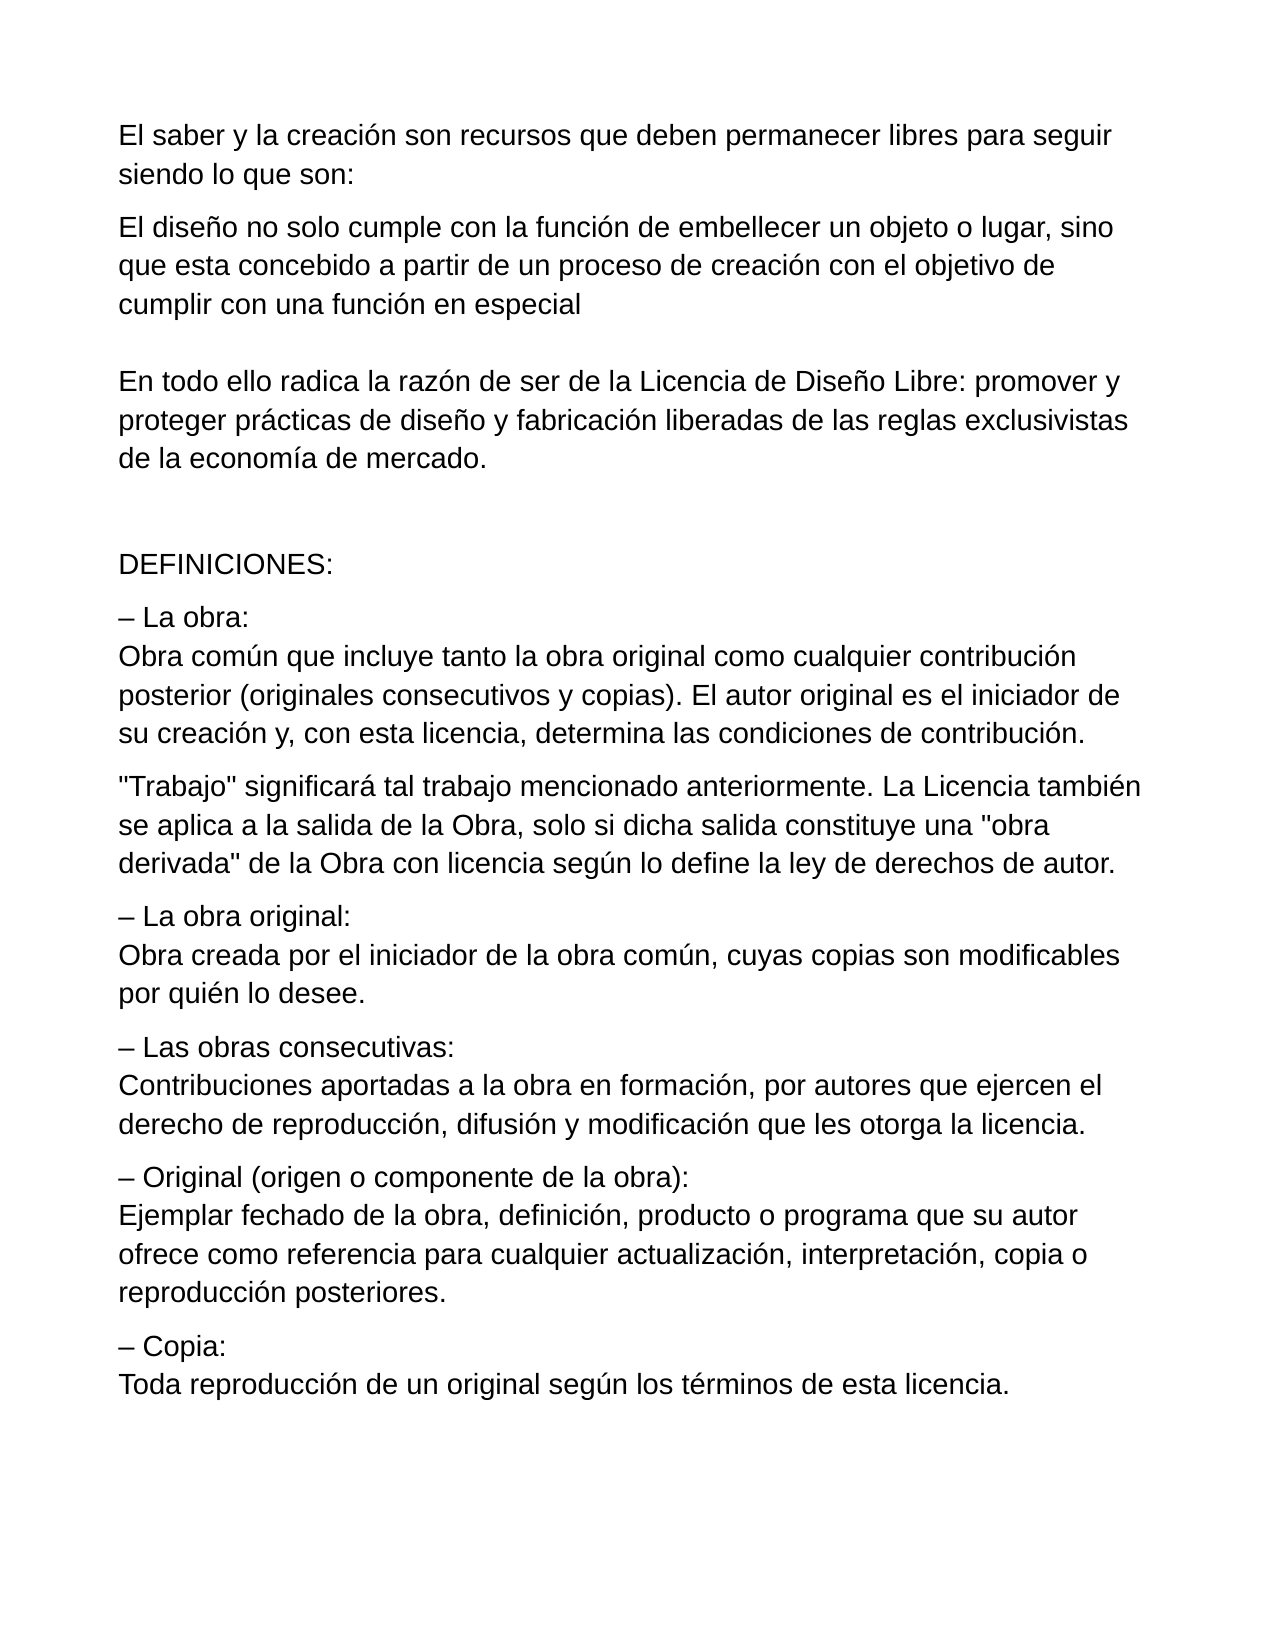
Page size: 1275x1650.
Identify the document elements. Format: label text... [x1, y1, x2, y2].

text – Original (origen o componente de la obra): Ejemplar fechado de la obra, definición, producto o programa que su autor ofrece como referencia para cualquier actualización, interpretación, copia o reproducción posteriores. [118, 1160, 1157, 1309]
text – Las obras consecutivas: Contribuciones aportadas a la obra en formación, por autores que ejercen el derecho de reproducción, difusión y modificación que les otorga la licencia. [118, 1029, 1157, 1140]
text "Trabajo" significará tal trabajo mencionado anteriormente. La Licencia también se aplica a la salida de la Obra, solo si dicha salida constituye una "obra derivada" de la Obra con licencia según lo define la ley de derechos de autor. [118, 769, 1157, 880]
text El diseño no solo cumple con la función de embellecer un objeto o lugar, sino que esta concebido a partir de un proceso de creación con el objetivo de cumplir con una función en especial En todo ello radica la razón de ser de la Licencia de Diseño Libre: promover y proteger prácticas de diseño y fabricación liberadas de las reglas exclusivistas de la economía de mercado. [118, 210, 1157, 474]
text DEFINICIONES: [118, 547, 1157, 581]
text – Copia: Toda reproducción de un original según los términos de esta licencia. [118, 1328, 1157, 1401]
text – La obra original: Obra creada por el iniciador de la obra común, cuyas copias son modificables por quién lo desee. [118, 899, 1157, 1010]
text – La obra: Obra común que incluye tanto la obra original como cualquier contribución posterior (originales consecutivos y copias). El autor original es el iniciador de su creación y, con esta licencia, determina las condiciones de contribución. [118, 600, 1157, 749]
text El saber y la creación son recursos que deben permanecer libres para seguir siendo lo que son: [118, 118, 1157, 190]
